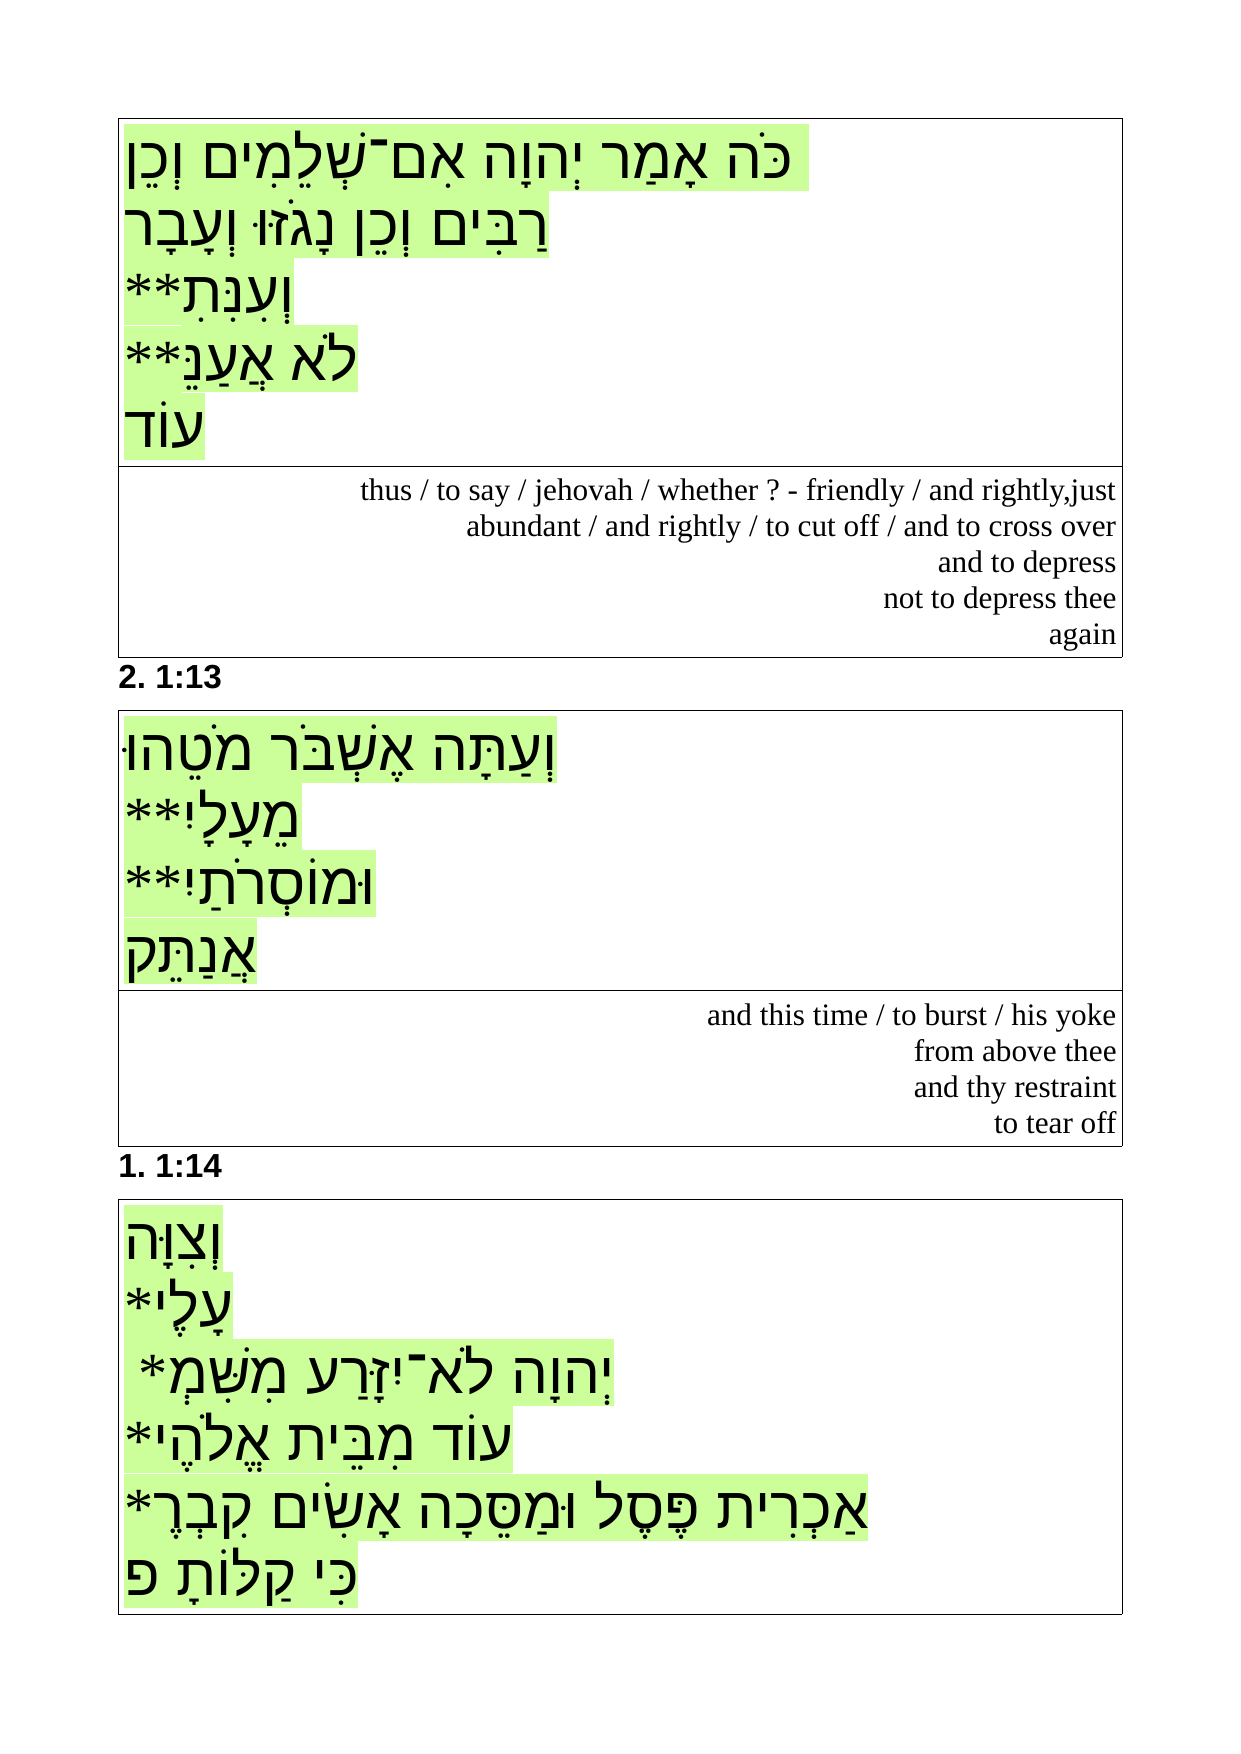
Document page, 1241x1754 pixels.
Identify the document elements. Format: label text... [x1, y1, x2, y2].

table_cell and this time / to burst / his yoke from above thee and thy restraint to tear off [119, 991, 1122, 1146]
table_header כֹּה אָמַר יְהוָה אִם־שְׁלֵמִים וְכֵן רַבִּים וְכֵן נָגֹזּוּ וְעָבָר **וְעִנִּתִ **לֹא אֲעַנֵּ עוֹד [119, 119, 1122, 466]
text 1. 1:14 [118, 1147, 1122, 1184]
table_cell thus / to say / jehovah / whether ? - friendly / and rightly,just abundant / and rightly / to cut off / and to cross over and to depress not to depress thee again [119, 467, 1122, 657]
table_header וְעַתָּה אֶשְׁבֹּר מֹטֵהוּ **מֵעָלָיִ **וּמוֹסְרֹתַיִ אֲנַתֵּק [119, 711, 1122, 990]
table_header וְצִוָּה *עָלֶי *יְהוָה לֹא־יִזָּרַע מִשִּׁמְ *עוֹד מִבֵּית אֱלֹהֶי *אַכְרִית פֶּסֶל וּמַסֵּכָה אָשִׂים קִבְרֶ כִּי קַלּוֹתָ פ [119, 1200, 1122, 1613]
text 2. 1:13 [118, 658, 1122, 695]
